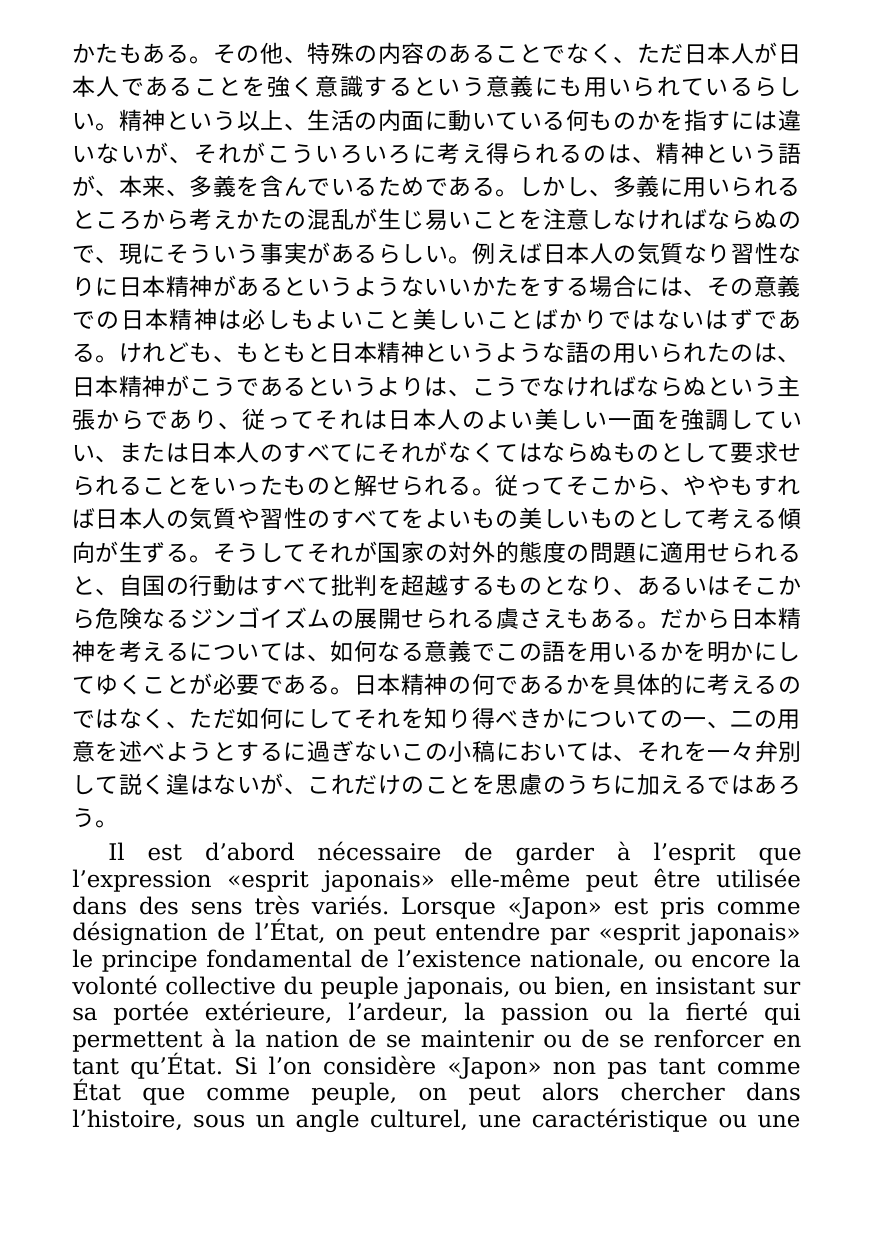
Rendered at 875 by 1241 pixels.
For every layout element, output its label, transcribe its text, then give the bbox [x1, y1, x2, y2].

text かたもある。その他、特殊の内容のあることでなく、ただ日本人が日本人であることを強く意識するという意義にも用いられているらしい。精神という以上、生活の内面に動いている何ものかを指すには違いないが、それがこういろいろに考え得られるのは、精神という語が、本来、多義を含んでいるためである。しかし、多義に用いられるところから考えかたの混乱が生じ易いことを注意しなければならぬので、現にそういう事実があるらしい。例えば日本人の気質なり習性なりに日本精神があるというようないいかたをする場合には、その意義での日本精神は必しもよいこと美しいことばかりではないはずである。けれども、もともと日本精神というような語の用いられたのは、日本精神がこうであるというよりは、こうでなければならぬという主張からであり、従ってそれは日本人のよい美しい一面を強調していい、または日本人のすべてにそれがなくてはならぬものとして要求せられることをいったものと解せられる。従ってそこから、ややもすれば日本人の気質や習性のすべてをよいもの美しいものとして考える傾向が生ずる。そうしてそれが国家の対外的態度の問題に適用せられると、自国の行動はすべて批判を超越するものとなり、あるいはそこから危険なるジンゴイズムの展開せられる虞さえもある。だから日本精神を考えるについては、如何なる意義でこの語を用いるかを明かにしてゆくことが必要である。日本精神の何であるかを具体的に考えるのではなく、ただ如何にしてそれを知り得べきかについての一、二の用意を述べようとするに過ぎないこの小稿においては、それを一々弁別して説く遑はないが、これだけのことを思慮のうちに加えるではあろう。 [72, 36, 802, 833]
text Il est d’abord nécessaire de garder à l’esprit que l’expression «esprit japonais» elle-même peut être utilisée dans des sens très variés. Lorsque «Japon» est pris comme désignation de l’État, on peut entendre par «esprit japonais» le principe fondamental de l’existence nationale, ou encore la volonté collective du peuple japonais, ou bien, en insistant sur sa portée extérieure, l’ardeur, la passion ou la fierté qui permettent à la nation de se maintenir ou de se renforcer en tant qu’État. Si l’on considère «Japon» non pas tant comme État que comme peuple, on peut alors chercher dans l’histoire, sous un angle culturel, une caractéristique ou une [72, 839, 802, 1133]
